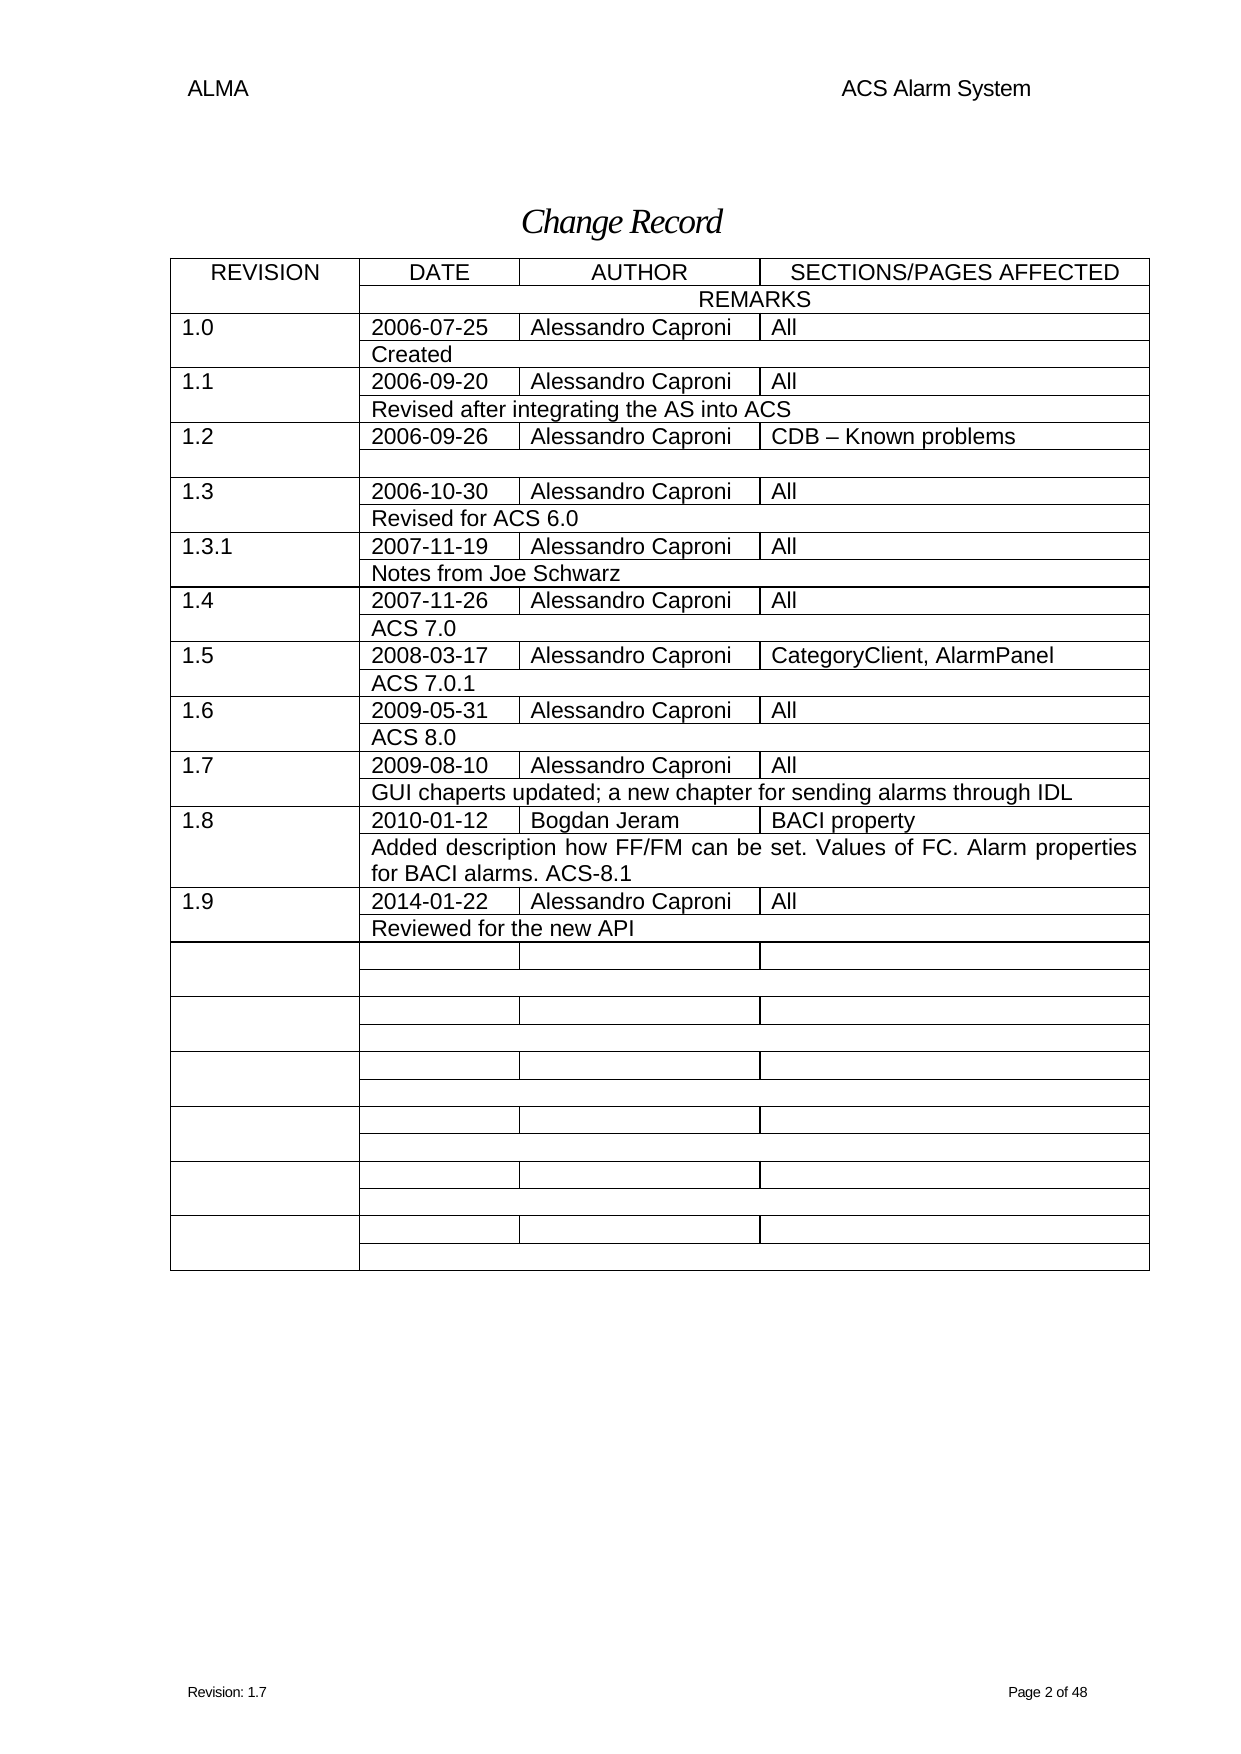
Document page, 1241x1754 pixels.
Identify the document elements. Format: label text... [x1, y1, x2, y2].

table_cell CDB – Known problems [761, 423, 1149, 449]
table_cell [171, 1107, 359, 1161]
table_cell Added description how FF/FM can be set. Values of FC. Alarm properties for BACI alarms. ACS-8.1 [360, 834, 1149, 887]
table_cell [360, 1052, 519, 1078]
table_cell 1.3.1 [171, 533, 359, 586]
table_cell [520, 1052, 759, 1078]
table_cell All [761, 314, 1149, 340]
table_cell [520, 943, 759, 969]
table_cell Alessandro Caproni [520, 423, 759, 449]
table_cell 1.5 [171, 642, 359, 696]
table_cell [360, 1162, 519, 1188]
table_cell CategoryClient, AlarmPanel [761, 642, 1149, 668]
table_cell 1.7 [171, 752, 359, 806]
table_cell 2007-11-19 [360, 533, 519, 559]
table_cell [360, 1025, 1149, 1051]
table_cell All [761, 478, 1149, 504]
table_header AUTHOR [520, 259, 759, 285]
table_cell All [761, 588, 1149, 614]
table_cell 2009-05-31 [360, 697, 519, 723]
table_cell BACI property [761, 807, 1149, 833]
table_cell [360, 1189, 1149, 1215]
table_cell [761, 1216, 1149, 1243]
subtitle Change Record [281, 199, 964, 241]
table_cell [171, 997, 359, 1051]
table_cell [360, 1107, 519, 1133]
table_cell [520, 1162, 759, 1188]
table_cell [761, 1162, 1149, 1188]
table_cell All [761, 888, 1149, 914]
table_cell [360, 450, 1149, 477]
table_cell Alessandro Caproni [520, 752, 759, 778]
table_cell 2006-07-25 [360, 314, 519, 340]
table_cell 1.3 [171, 478, 359, 532]
table_cell ACS 8.0 [360, 724, 1149, 751]
table_cell [360, 970, 1149, 996]
table_cell ACS 7.0 [360, 615, 1149, 641]
table_cell 2006-09-20 [360, 368, 519, 394]
table_cell Revised after integrating the AS into ACS [360, 396, 1149, 422]
table_cell 1.8 [171, 807, 359, 887]
table_cell [171, 1162, 359, 1215]
table_cell 1.0 [171, 314, 359, 367]
table_cell 2006-09-26 [360, 423, 519, 449]
table_cell ACS 7.0.1 [360, 670, 1149, 696]
table_cell Alessandro Caproni [520, 533, 759, 559]
table_cell 2007-11-26 [360, 588, 519, 614]
table_cell [360, 1216, 519, 1243]
table_cell 1.1 [171, 368, 359, 422]
table_header DATE [360, 259, 519, 285]
table_cell [761, 997, 1149, 1024]
table_cell Revised for ACS 6.0 [360, 505, 1149, 532]
table_cell [360, 1244, 1149, 1270]
table_cell [520, 1216, 759, 1243]
table_cell Alessandro Caproni [520, 697, 759, 723]
table_cell [761, 1107, 1149, 1133]
table_cell Alessandro Caproni [520, 888, 759, 914]
table_cell 2014-01-22 [360, 888, 519, 914]
table_cell [520, 997, 759, 1024]
table_cell 1.2 [171, 423, 359, 477]
table_cell 2009-08-10 [360, 752, 519, 778]
table_cell 2008-03-17 [360, 642, 519, 668]
table_cell Alessandro Caproni [520, 642, 759, 668]
table_cell Alessandro Caproni [520, 314, 759, 340]
table_cell [171, 1052, 359, 1106]
table_cell GUI chaperts updated; a new chapter for sending alarms through IDL [360, 779, 1149, 806]
table_header REVISION [171, 259, 359, 312]
table_cell Alessandro Caproni [520, 588, 759, 614]
table_cell All [761, 697, 1149, 723]
table_cell All [761, 752, 1149, 778]
table_cell [171, 943, 359, 996]
table_cell Reviewed for the new API [360, 915, 1149, 941]
table_cell 2006-10-30 [360, 478, 519, 504]
table_cell Created [360, 341, 1149, 367]
table_cell [171, 1216, 359, 1270]
table_cell [360, 1134, 1149, 1161]
table_header SECTIONS/PAGES AFFECTED [761, 259, 1149, 285]
table_cell [360, 997, 519, 1024]
table_cell 1.6 [171, 697, 359, 751]
table_cell Notes from Joe Schwarz [360, 560, 1149, 586]
table_cell [360, 943, 519, 969]
table_cell 1.9 [171, 888, 359, 941]
table_cell Alessandro Caproni [520, 368, 759, 394]
table_cell 2010-01-12 [360, 807, 519, 833]
table_cell 1.4 [171, 588, 359, 641]
table_cell Alessandro Caproni [520, 478, 759, 504]
table_cell REMARKS [360, 286, 1149, 312]
table_cell Bogdan Jeram [520, 807, 759, 833]
table_cell [761, 1052, 1149, 1078]
table_cell [520, 1107, 759, 1133]
table_cell All [761, 533, 1149, 559]
table_cell All [761, 368, 1149, 394]
table_cell [761, 943, 1149, 969]
table_cell [360, 1080, 1149, 1106]
